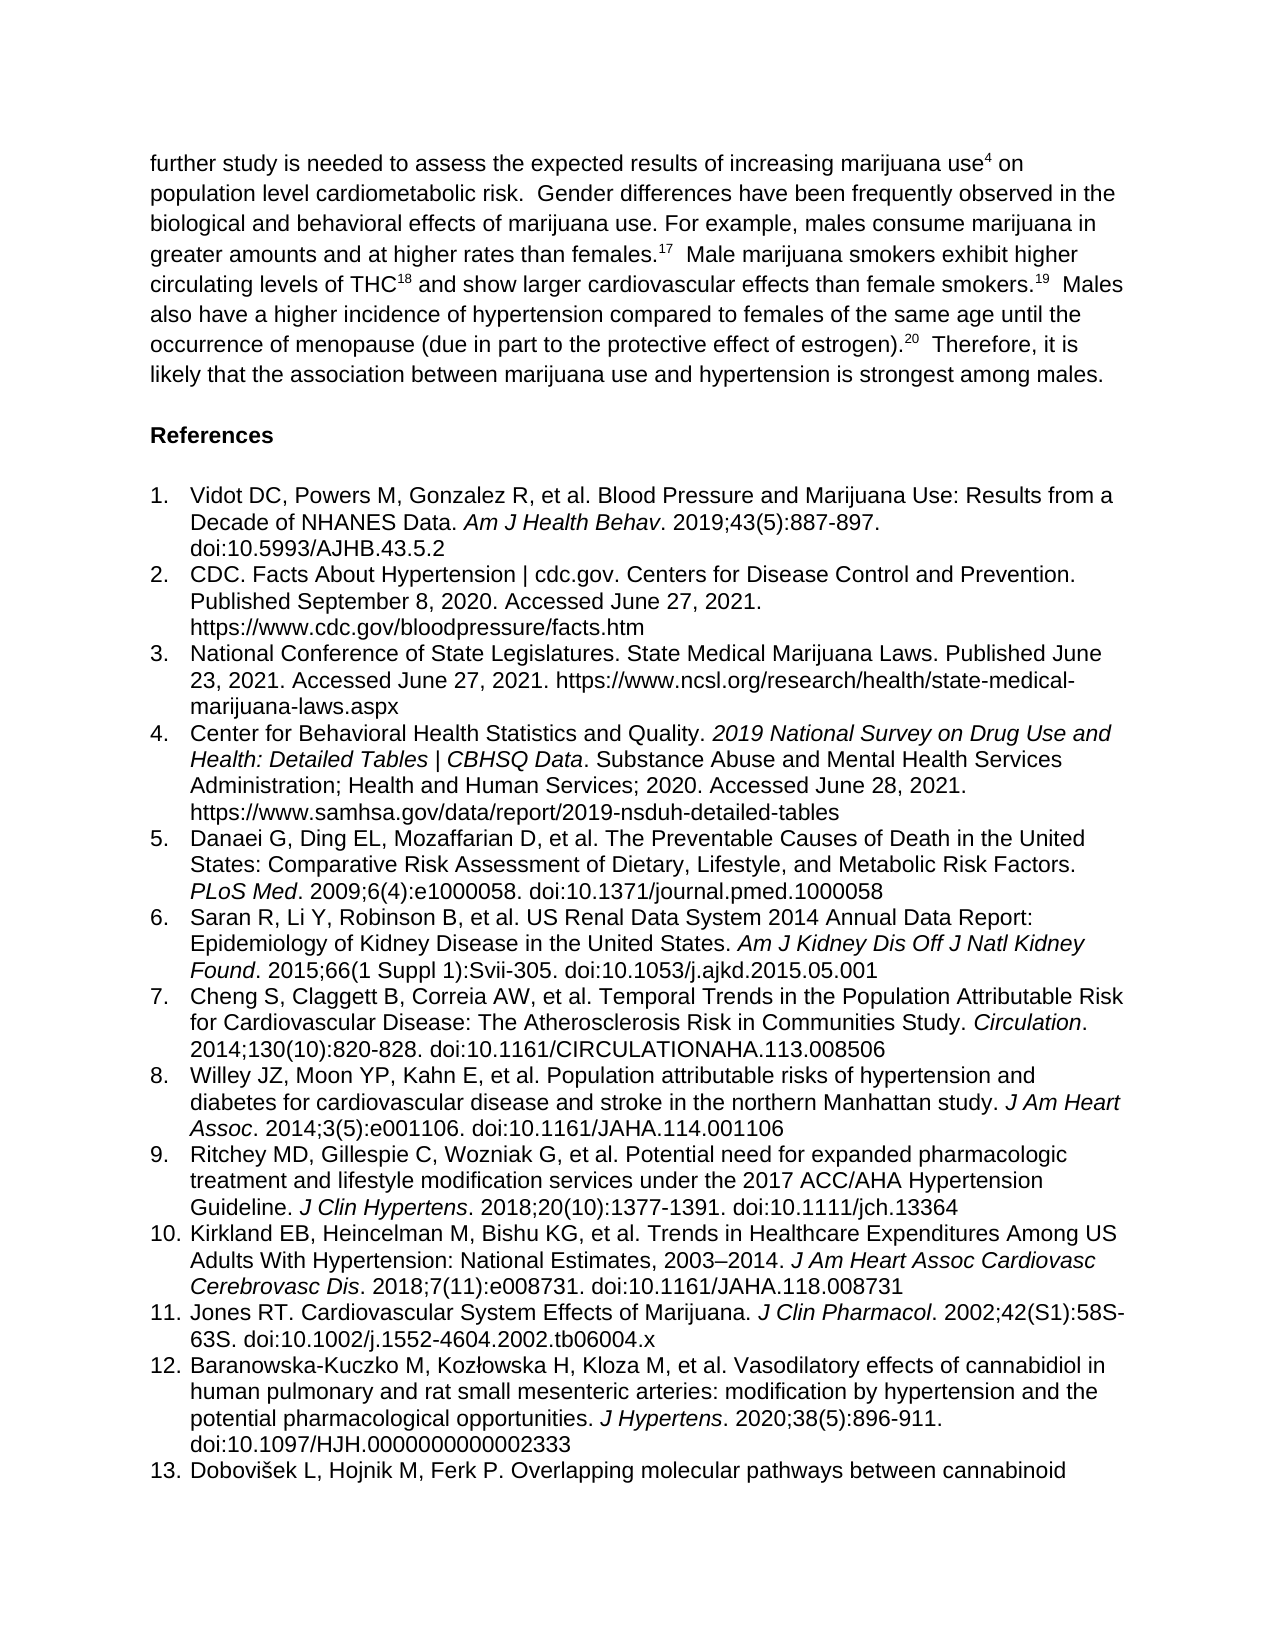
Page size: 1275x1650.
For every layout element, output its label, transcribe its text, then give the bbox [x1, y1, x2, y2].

text 6. Saran R, Li Y, Robinson B, et al. US Renal Data System 2014 Annual Data Report: Epidemiology of Kidney Disease in the United States. Am J Kidney Dis Off J Natl Kidney Found. 2015;66(1 Suppl 1):Svii-305. doi:10.1053/j.ajkd.2015.05.001 [150, 904, 1125, 983]
text 7. Cheng S, Claggett B, Correia AW, et al. Temporal Trends in the Population Attributable Risk for Cardiovascular Disease: The Atherosclerosis Risk in Communities Study. Circulation. 2014;130(10):820-828. doi:10.1161/CIRCULATIONAHA.113.008506 [150, 983, 1125, 1062]
text 1. Vidot DC, Powers M, Gonzalez R, et al. Blood Pressure and Marijuana Use: Results from a Decade of NHANES Data. Am J Health Behav. 2019;43(5):887-897. doi:10.5993/AJHB.43.5.2 [150, 482, 1125, 561]
text 13. Dobovišek L, Hojnik M, Ferk P. Overlapping molecular pathways between cannabinoid [150, 1457, 1125, 1484]
text 8. Willey JZ, Moon YP, Kahn E, et al. Population attributable risks of hypertension and diabetes for cardiovascular disease and stroke in the northern Manhattan study. J Am Heart Assoc. 2014;3(5):e001106. doi:10.1161/JAHA.114.001106 [150, 1062, 1125, 1141]
text 2. CDC. Facts About Hypertension | cdc.gov. Centers for Disease Control and Prevention. Published September 8, 2020. Accessed June 27, 2021. https://www.cdc.gov/bloodpressure/facts.htm [150, 561, 1125, 640]
text 4. Center for Behavioral Health Statistics and Quality. 2019 National Survey on Drug Use and Health: Detailed Tables | CBHSQ Data. Substance Abuse and Mental Health Services Administration; Health and Human Services; 2020. Accessed June 28, 2021. https://www.samhsa.gov/data/report/2019-nsduh-detailed-tables [150, 719, 1125, 825]
text further study is needed to assess the expected results of increasing marijuana use4 on population level cardiometabolic risk. Gender differences have been frequently observed in the biological and behavioral effects of marijuana use. For example, males consume marijuana in greater amounts and at higher rates than females.17 Male marijuana smokers exhibit higher circulating levels of THC18 and show larger cardiovascular effects than female smokers.19 Males also have a higher incidence of hypertension compared to females of the same age until the occurrence of menopause (due in part to the protective effect of estrogen).20 Therefore, it is likely that the association between marijuana use and hypertension is strongest among males. [150, 150, 1125, 388]
text 3. National Conference of State Legislatures. State Medical Marijuana Laws. Published June 23, 2021. Accessed June 27, 2021. https://www.ncsl.org/research/health/state-medical-marijuana-laws.aspx [150, 640, 1125, 719]
text 12. Baranowska-Kuczko M, Kozłowska H, Kloza M, et al. Vasodilatory effects of cannabidiol in human pulmonary and rat small mesenteric arteries: modification by hypertension and the potential pharmacological opportunities. J Hypertens. 2020;38(5):896-911. doi:10.1097/HJH.0000000000002333 [150, 1352, 1125, 1457]
text 11. Jones RT. Cardiovascular System Effects of Marijuana. J Clin Pharmacol. 2002;42(S1):58S-63S. doi:10.1002/j.1552-4604.2002.tb06004.x [150, 1299, 1125, 1352]
text 5. Danaei G, Ding EL, Mozaffarian D, et al. The Preventable Causes of Death in the United States: Comparative Risk Assessment of Dietary, Lifestyle, and Metabolic Risk Factors. PLoS Med. 2009;6(4):e1000058. doi:10.1371/journal.pmed.1000058 [150, 825, 1125, 904]
text 9. Ritchey MD, Gillespie C, Wozniak G, et al. Potential need for expanded pharmacologic treatment and lifestyle modification services under the 2017 ACC/AHA Hypertension Guideline. J Clin Hypertens. 2018;20(10):1377-1391. doi:10.1111/jch.13364 [150, 1141, 1125, 1220]
text References [150, 422, 1125, 448]
text 10. Kirkland EB, Heincelman M, Bishu KG, et al. Trends in Healthcare Expenditures Among US Adults With Hypertension: National Estimates, 2003–2014. J Am Heart Assoc Cardiovasc Cerebrovasc Dis. 2018;7(11):e008731. doi:10.1161/JAHA.118.008731 [150, 1220, 1125, 1299]
